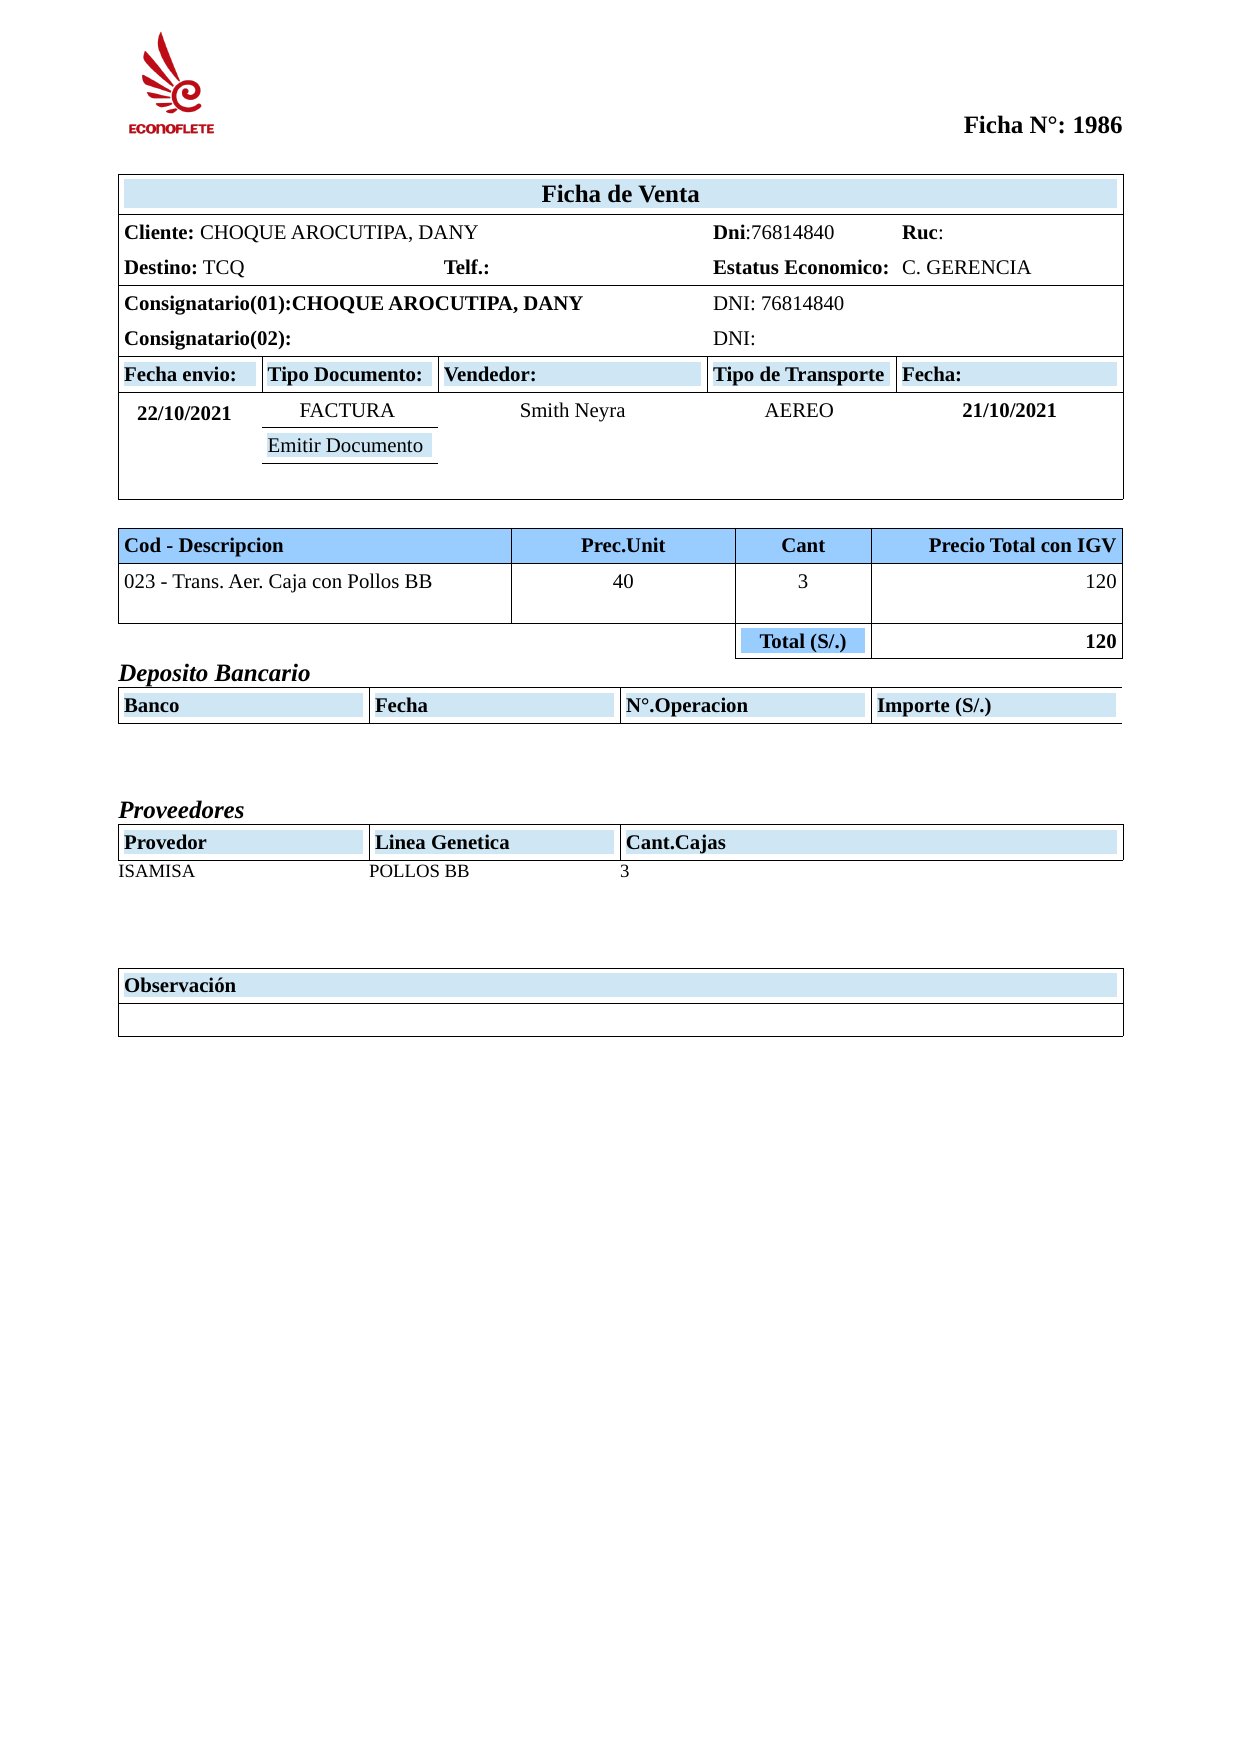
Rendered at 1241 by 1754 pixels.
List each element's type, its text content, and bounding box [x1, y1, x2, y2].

table_cell [369, 924, 620, 946]
table_cell Fecha: [897, 357, 1123, 392]
table_cell AEREO [707, 393, 896, 498]
table_cell [118, 924, 369, 946]
table_cell 3 [620, 861, 1123, 881]
table_cell 40 [512, 564, 735, 623]
table_cell [620, 747, 871, 771]
table_header Fecha [370, 688, 620, 723]
table_cell 120 [872, 624, 1122, 658]
table_header Cant.Cajas [621, 825, 1123, 859]
table_cell [118, 747, 369, 771]
table_cell [369, 946, 620, 967]
text Deposito Bancario [118, 658, 1122, 687]
table_cell [369, 724, 620, 747]
table_cell ISAMISA [118, 861, 369, 881]
table_header Cant [736, 529, 871, 563]
table_cell Destino: TCQ [119, 249, 438, 285]
table_cell [369, 881, 620, 903]
table_cell Consignatario(01):CHOQUE AROCUTIPA, DANY [119, 286, 707, 321]
table_cell POLLOS BB [369, 861, 620, 881]
table_header Ficha de Venta [119, 175, 1123, 214]
table_cell Vendedor: [439, 357, 707, 392]
table_cell 120 [872, 564, 1122, 623]
table_cell 22/10/2021 [119, 393, 262, 498]
table_cell Emitir Documento [262, 428, 438, 463]
table_cell Fecha envio: [119, 357, 262, 392]
table_header Linea Genetica [370, 825, 620, 859]
table_header Importe (S/.) [872, 688, 1122, 723]
table_header Cod - Descripcion [119, 529, 511, 563]
table_cell [620, 903, 1123, 924]
table_cell FACTURA [262, 393, 438, 427]
table_cell 21/10/2021 [896, 393, 1123, 498]
table_cell Cliente: CHOQUE AROCUTIPA, DANY [119, 215, 707, 249]
table_cell [118, 724, 369, 747]
table_cell [369, 771, 620, 795]
picture [118, 31, 225, 134]
table_cell [871, 724, 1122, 747]
text Proveedores [118, 795, 1122, 824]
table_cell [620, 724, 871, 747]
table_cell [118, 881, 369, 903]
table_cell [620, 946, 1123, 967]
table_cell DNI: 76814840 [707, 286, 1123, 321]
table_cell [262, 464, 438, 498]
table_header Prec.Unit [512, 529, 735, 563]
table_cell [118, 946, 369, 967]
table_cell [620, 771, 871, 795]
table_cell [118, 903, 369, 924]
table_header Banco [119, 688, 369, 723]
table_cell Ruc: [896, 215, 1123, 249]
table_cell 023 - Trans. Aer. Caja con Pollos BB [119, 564, 511, 623]
table_cell Total (S/.) [736, 624, 871, 658]
table_cell [620, 924, 1123, 946]
table_cell Dni:76814840 [707, 215, 896, 249]
table_header Precio Total con IGV [872, 529, 1122, 563]
table_cell Tipo Documento: [263, 357, 438, 392]
table_cell Tipo de Transporte [708, 357, 896, 392]
table_cell Consignatario(02): [119, 321, 707, 356]
table_cell [118, 771, 369, 795]
table_cell Estatus Economico: [707, 249, 896, 285]
table_cell [871, 747, 1122, 771]
table_cell Telf.: [438, 249, 707, 285]
table_header Observación [119, 969, 1123, 1003]
table_cell [871, 771, 1122, 795]
table_cell C. GERENCIA [896, 249, 1123, 285]
table_header Provedor [119, 825, 369, 859]
table_header N°.Operacion [621, 688, 871, 723]
table_cell [511, 624, 735, 658]
table_cell [369, 747, 620, 771]
table_cell [118, 624, 511, 658]
table_cell Smith Neyra [438, 393, 707, 498]
table_cell [620, 881, 1123, 903]
table_cell 3 [736, 564, 871, 623]
table_cell DNI: [707, 321, 1123, 356]
table_cell [119, 1004, 1123, 1036]
table_cell [369, 903, 620, 924]
